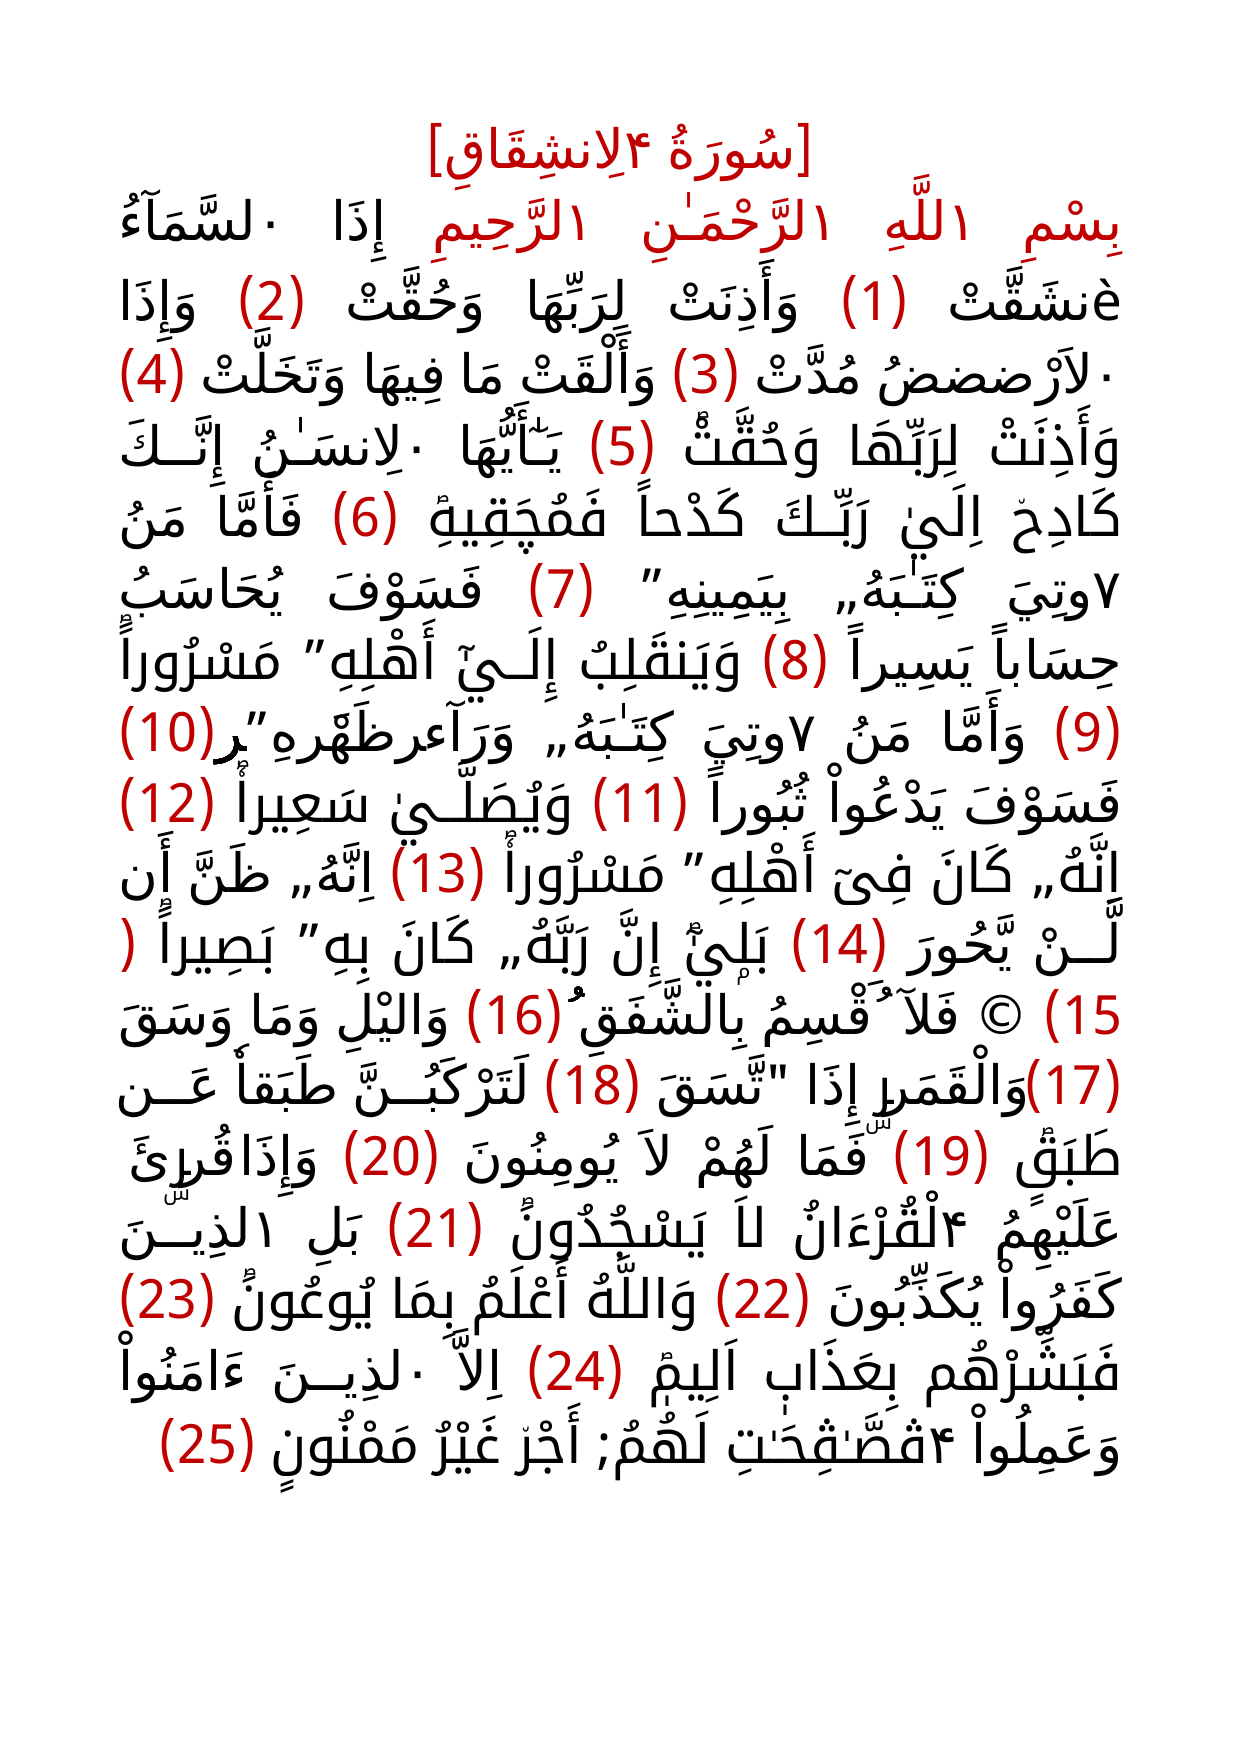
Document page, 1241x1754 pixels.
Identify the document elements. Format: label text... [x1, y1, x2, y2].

text بِسْمِ ۱للَّهِ ۱لرَّحْمَـٰنِ ۱لرَّحِيمِ إِذَا ۰لسَّمَآءُ èنشَقَّتْ (1) وَأَذِنَتْ لِرَبِّهَا وَحُقَّتْ (2) وَإِذَا ۰لاَرْضضضُ مُدَّتْ (3) وَأَلْقَتْ مَا فِيهَا وَتَخَلَّتْ (4) وَأَذِنَتْ لِرَبِّهَا وَحُقَّتْؐ (5) يَـٰٓأَيُّهَا ۰لِانسَـٰنُ إِنَّــكَ كَادِح٘ اِلَيٰ رَبِّــكَ كَدْحاً فَمُچَقِيهِؐ (6) فَأَمَّا مَنُ ۷وتِيَ كِتَـٰبَهُ„ بِيَمِينِهِ” (7) فَسَوْفَ يُحَاسَبُ حِسَاباً يَسِيراً (8) وَيَنقَلِبُ إِلَــيٰٓ أَهْلِهِ” مَسْرُوراًؐ (9) وَأَمَّا مَنُ ۷وتِيَ كِتَـٰبَهُ„ وَرَآءَ ظَهْرۣهِ” (10) فَسَوْفَ يَدْعُواْ ثُبُوراً (11) وَيُصَلَّــيٰ سَعِيراٗؐ (12) اِنَّهُ„ كَانَ فِىٓ أَهْلِهِ” مَسْرُوراٗؐ (13) اِنَّهُ„ ظَنَّ أَن لَّــنْ يَّحُورَ (14) بَلۭيٰٓؐ إِنَّ رَبَّهُ„ كَانَ بِهِ” بَصِيراًؐ (15) © فَلآَ ٱُقْسِمُ بِالشَّفَقِ (16) وَاليْلِ وَمَا وَسَقَ (17) وَالْقَمَرۣ إِذَا "تَّسَقَ (18) لَتَرْكَبُــنَّ طَبَقاٗ عَــن طَبَقٍؐ (19) فَمَا لَهُمْ لاَ يُومِنُونَ (20) وَإِذَا قُرۣىَٔ عَلَيْهِمُ ۴لْقُرْءَانُ لاَ يَسْجُدُونَؐ (21) بَلِ ۱لذِيــنَ كَفَرُواْ يُكَذِّبُونَ (22) وَاللَّهُ أَعْلَمُ بِمَا يُوعُونَؐ (23) فَبَشِّرْهُم بِعَذَابٖ اَلِيمٖؐ (24) اِلاَّ ۰لذِيــنَ ءَامَنُواْ وَعَمِلُواْ ۴ڤصَّـٰڤِحَـٰتِ لَهُمُ; أَجْر٘ غَيْرُ مَمْنُونٍ (25) [118, 191, 1122, 1485]
subtitle [سُورَةُ ۴لِانشِقَاقِ] [118, 118, 1122, 191]
